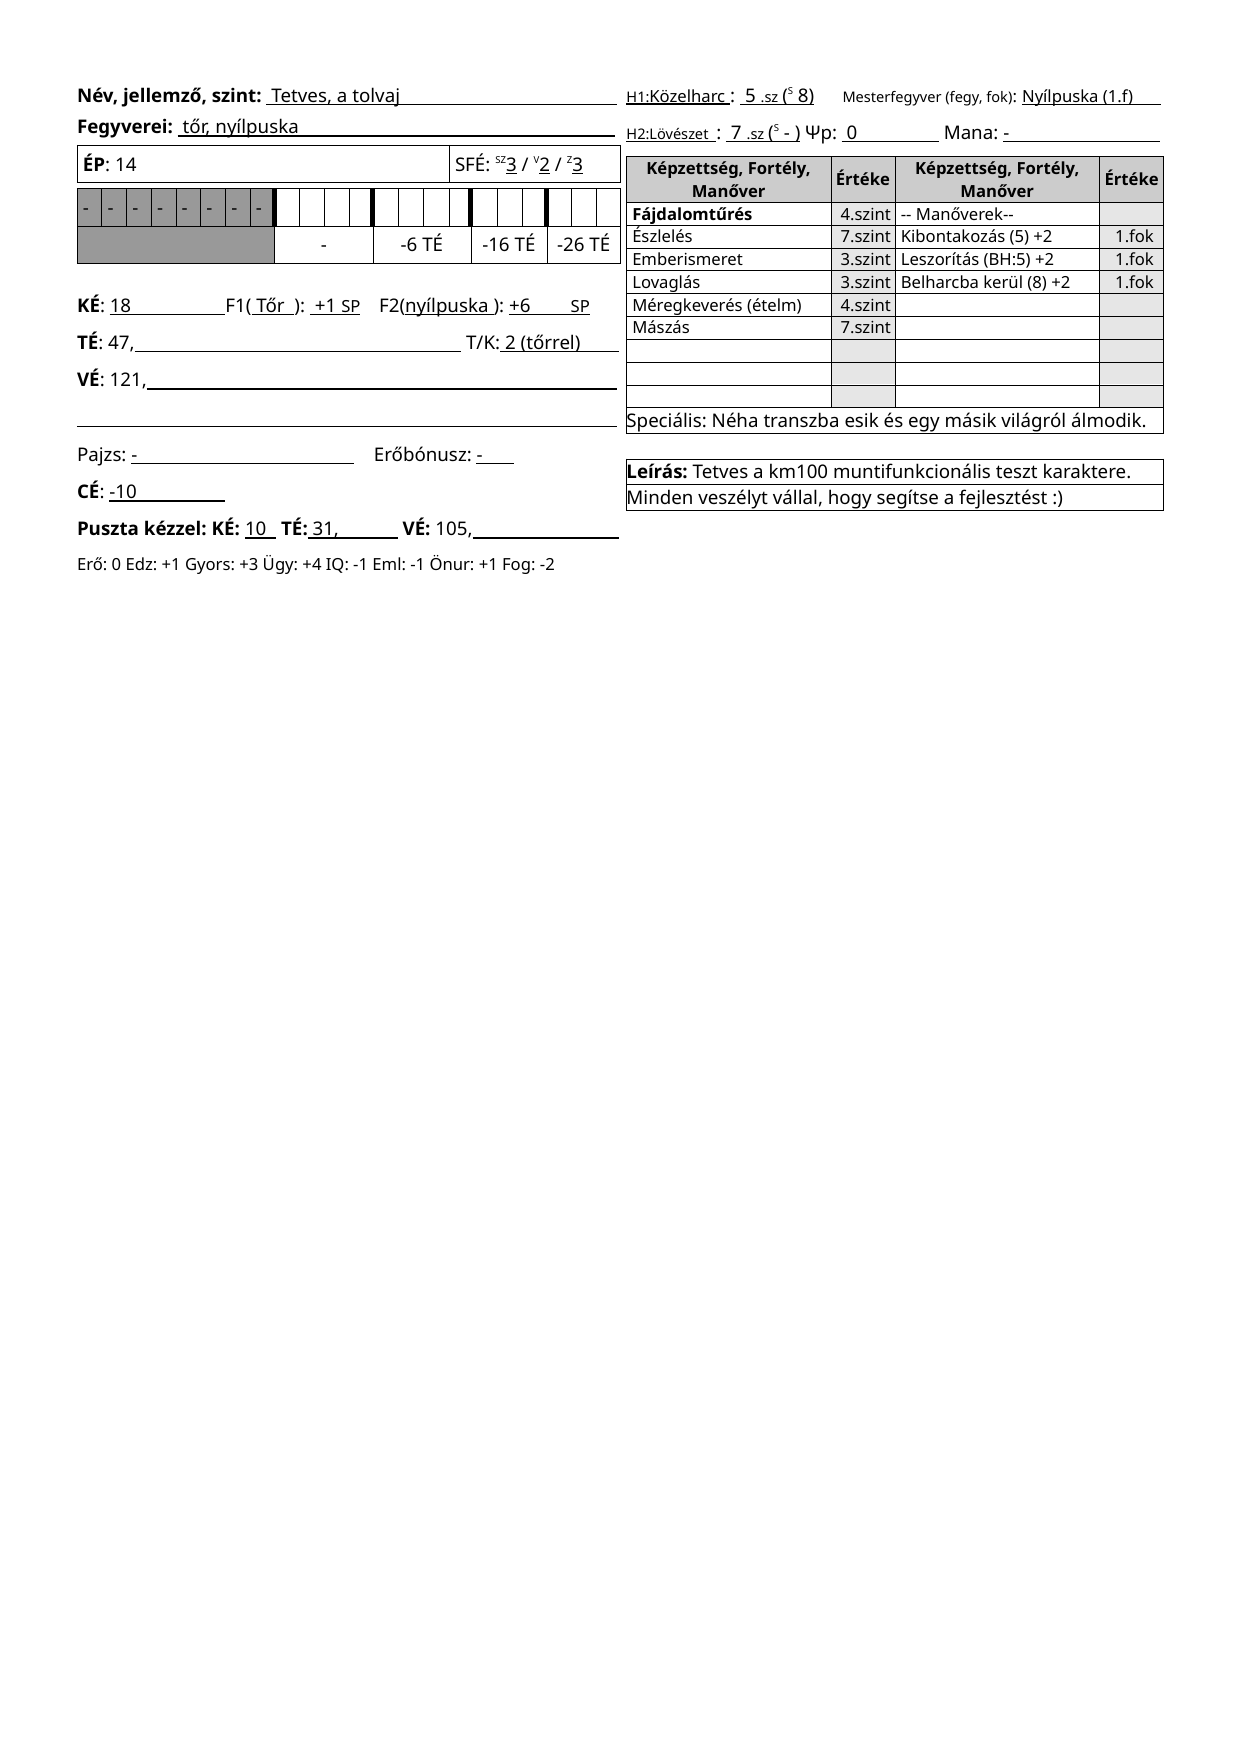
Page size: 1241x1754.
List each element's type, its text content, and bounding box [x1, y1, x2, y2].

table_header [597, 189, 620, 226]
table_header Képzettség, Fortély, Manőver [896, 157, 1099, 202]
table_header [450, 189, 468, 226]
table_cell Emberismeret [627, 249, 831, 270]
table_cell 4.szint [832, 203, 895, 225]
table_cell [78, 227, 274, 263]
table_header - [152, 189, 176, 226]
table_header [277, 189, 299, 226]
text Pajzs: - Erőbónusz: - [77, 441, 620, 467]
table_cell [896, 386, 1099, 407]
table_cell Fájdalomtűrés [627, 203, 831, 225]
table_header [424, 189, 449, 226]
table_header [572, 189, 596, 226]
table_cell [627, 386, 831, 407]
table_cell 7.szint [832, 226, 895, 248]
table_header [300, 189, 324, 226]
table_header [399, 189, 423, 226]
table_cell [1100, 386, 1163, 407]
text Név, jellemző, szint: Tetves, a tolvaj [77, 82, 620, 107]
text CÉ: -10 [77, 478, 620, 504]
table_cell 7.szint [832, 317, 895, 339]
table_cell [896, 340, 1099, 362]
table_header [473, 189, 497, 226]
text H2:Lövészet : 7 .sz (S - ) Ψp: 0 Mana: - [626, 119, 1163, 145]
table_header ÉP: 14 [78, 146, 449, 182]
text Fegyverei: tőr, nyílpuska [77, 113, 620, 139]
table_header - [127, 189, 151, 226]
table_header [375, 189, 398, 226]
table_header Értéke [1100, 157, 1163, 202]
text Puszta kézzel: KÉ: 10 TÉ: 31, VÉ: 105, [77, 516, 620, 541]
table_cell - [275, 227, 373, 263]
table_header [549, 189, 571, 226]
table_header Leírás: Tetves a km100 muntifunkcionális teszt karaktere. [627, 460, 1163, 484]
table_cell Belharcba kerül (8) +2 [896, 271, 1099, 293]
table_header [498, 189, 522, 226]
table_header - [102, 189, 126, 226]
table_cell [832, 363, 895, 384]
table_cell [627, 363, 831, 384]
text KÉ: 18 F1( Tőr ): +1 SP F2(nyílpuska ): +6 SP [77, 292, 620, 317]
table_cell -- Manőverek-- [896, 203, 1099, 225]
table_cell [627, 340, 831, 362]
table_cell [896, 317, 1099, 339]
table_cell Méregkeverés (ételm) [627, 294, 831, 316]
table_header - [201, 189, 225, 226]
table_header [523, 189, 544, 226]
table_header [325, 189, 349, 226]
table_header - [78, 189, 101, 226]
table_cell [1100, 363, 1163, 384]
table_cell Speciális: Néha transzba esik és egy másik világról álmodik. [627, 408, 1163, 433]
table_cell [832, 386, 895, 407]
table_header - [177, 189, 200, 226]
table_cell Mászás [627, 317, 831, 339]
table_cell [832, 340, 895, 362]
table_header SFÉ: SZ3 / V2 / Z3 [450, 146, 620, 182]
text H1:Közelharc : 5 .sz (S 8) Mesterfegyver (fegy, fok): Nyílpuska (1.f) [626, 82, 1163, 107]
table_header - [251, 189, 272, 226]
table_header Értéke [832, 157, 895, 202]
text TÉ: 47, T/K: 2 (tőrrel) [77, 329, 620, 355]
table_cell [1100, 317, 1163, 339]
table_cell Kibontakozás (5) +2 [896, 226, 1099, 248]
table_cell [1100, 340, 1163, 362]
table_cell 1.fok [1100, 271, 1163, 293]
table_cell [896, 294, 1099, 316]
table_cell Lovaglás [627, 271, 831, 293]
table_cell Észlelés [627, 226, 831, 248]
table_header [350, 189, 370, 226]
table_cell 3.szint [832, 271, 895, 293]
table_cell Leszorítás (BH:5) +2 [896, 249, 1099, 270]
table_cell -16 TÉ [472, 227, 547, 263]
table_cell 1.fok [1100, 249, 1163, 270]
table_cell [896, 363, 1099, 384]
text VÉ: 121, [77, 367, 620, 392]
table_cell [1100, 294, 1163, 316]
table_cell 1.fok [1100, 226, 1163, 248]
table_cell Minden veszélyt vállal, hogy segítse a fejlesztést :) [627, 485, 1163, 510]
text Erő: 0 Edz: +1 Gyors: +3 Ügy: +4 IQ: -1 Eml: -1 Önur: +1 Fog: -2 [77, 553, 620, 576]
table_cell 3.szint [832, 249, 895, 270]
table_cell 4.szint [832, 294, 895, 316]
table_cell -26 TÉ [548, 227, 620, 263]
table_cell [1100, 203, 1163, 225]
table_header - [226, 189, 250, 226]
table_header Képzettség, Fortély, Manőver [627, 157, 831, 202]
table_cell -6 TÉ [374, 227, 471, 263]
